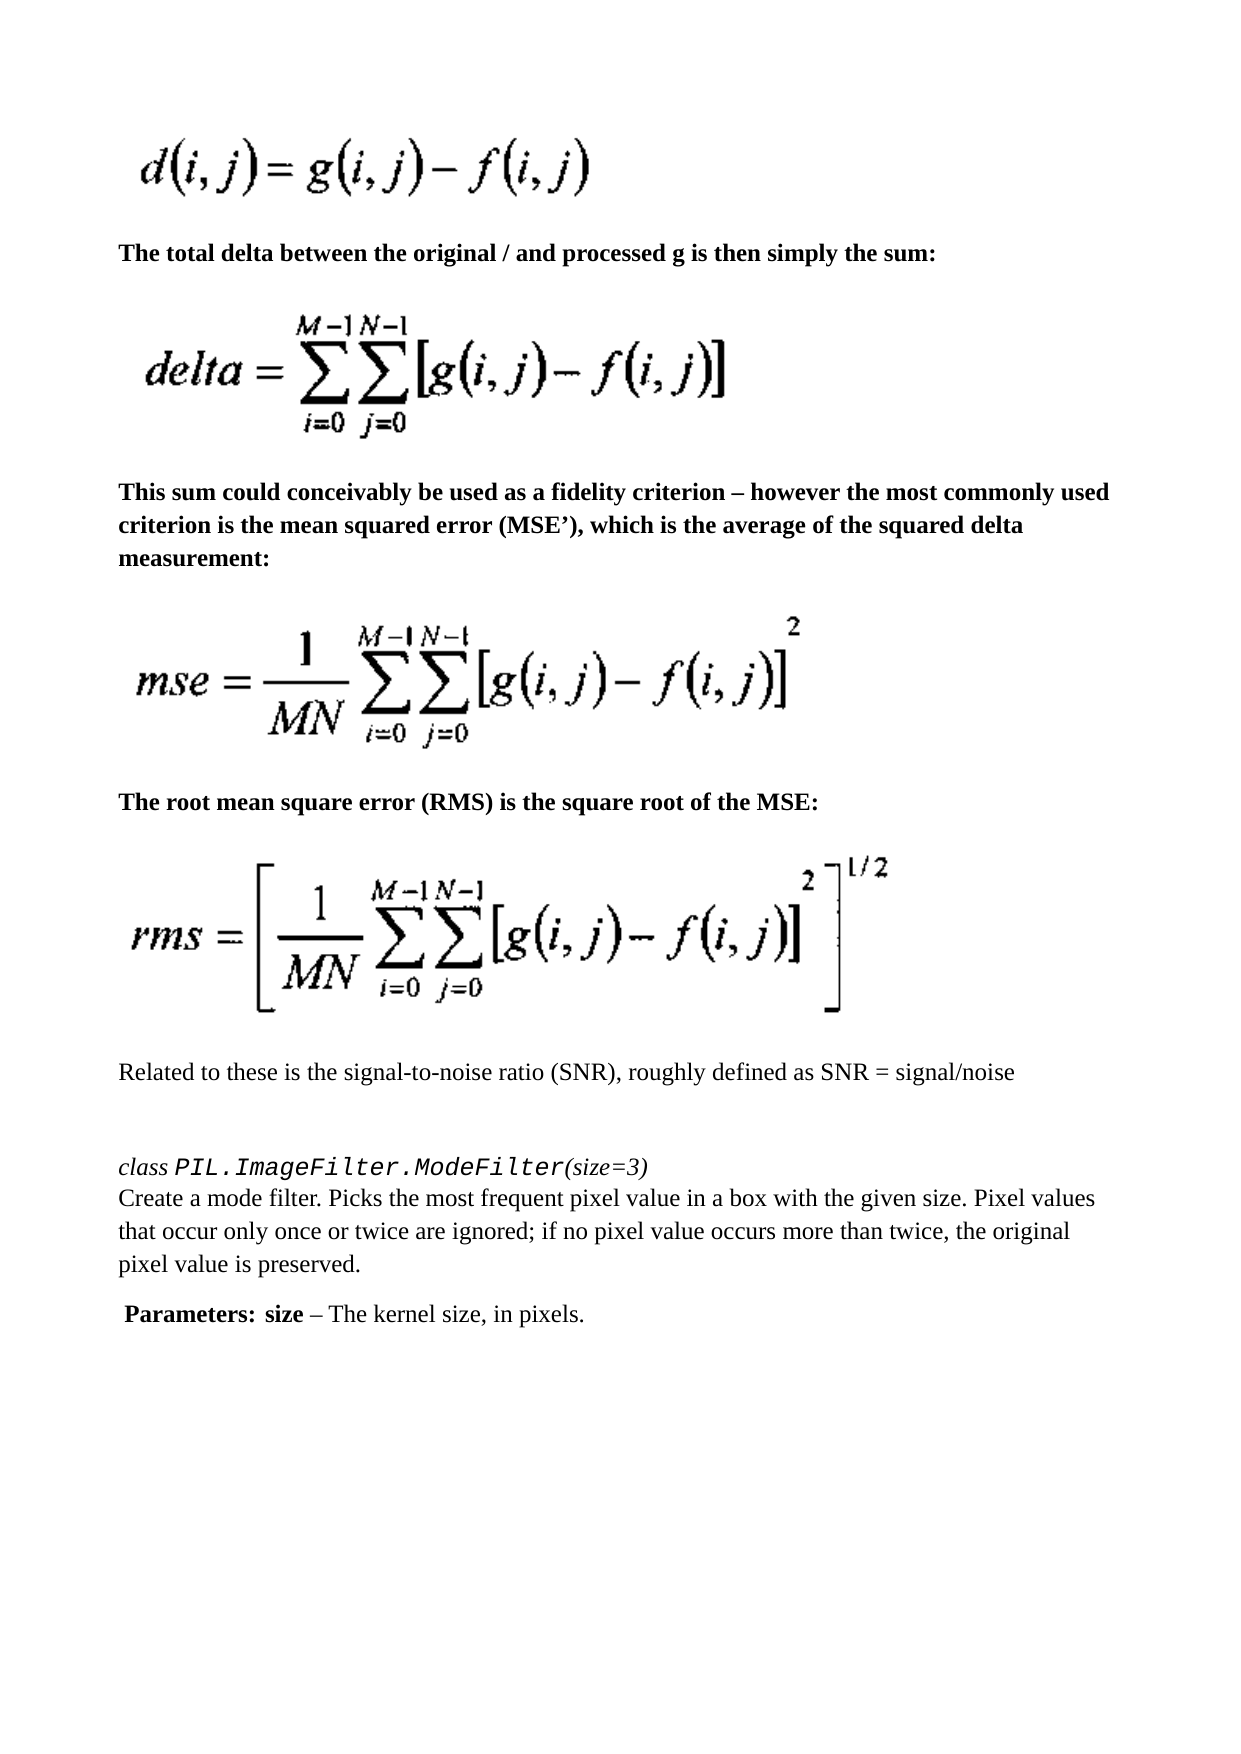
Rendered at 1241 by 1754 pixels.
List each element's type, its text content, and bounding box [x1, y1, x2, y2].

text This sum could conceivably be used as a fidelity criterion – however the most commonly used criterion is the mean squared error (MSE’), which is the average of the squared delta measurement: [118, 477, 1122, 572]
text The total delta between the original / and processed g is then simply the sum: [118, 238, 1122, 266]
picture [118, 118, 603, 214]
table_header Parameters: [118, 1297, 262, 1331]
picture [118, 834, 914, 1033]
text Create a mode filter. Picks the most frequent pixel value in a box with the given size. Pixel values that occur only once or twice are ignored; if no pixel value occurs more than twice, the original pixel value is preserved. [118, 1183, 1122, 1278]
subtitle class PIL.ImageFilter.ModeFilter(size=3) [118, 1152, 1122, 1183]
picture [118, 285, 751, 453]
picture [118, 590, 817, 763]
text The root mean square error (RMS) is the square root of the MSE: [118, 787, 1122, 815]
text Related to these is the signal-to-noise ratio (SNR), roughly defined as SNR = signal/noise [118, 1057, 1122, 1086]
table_header size – The kernel size, in pixels. [262, 1297, 596, 1331]
